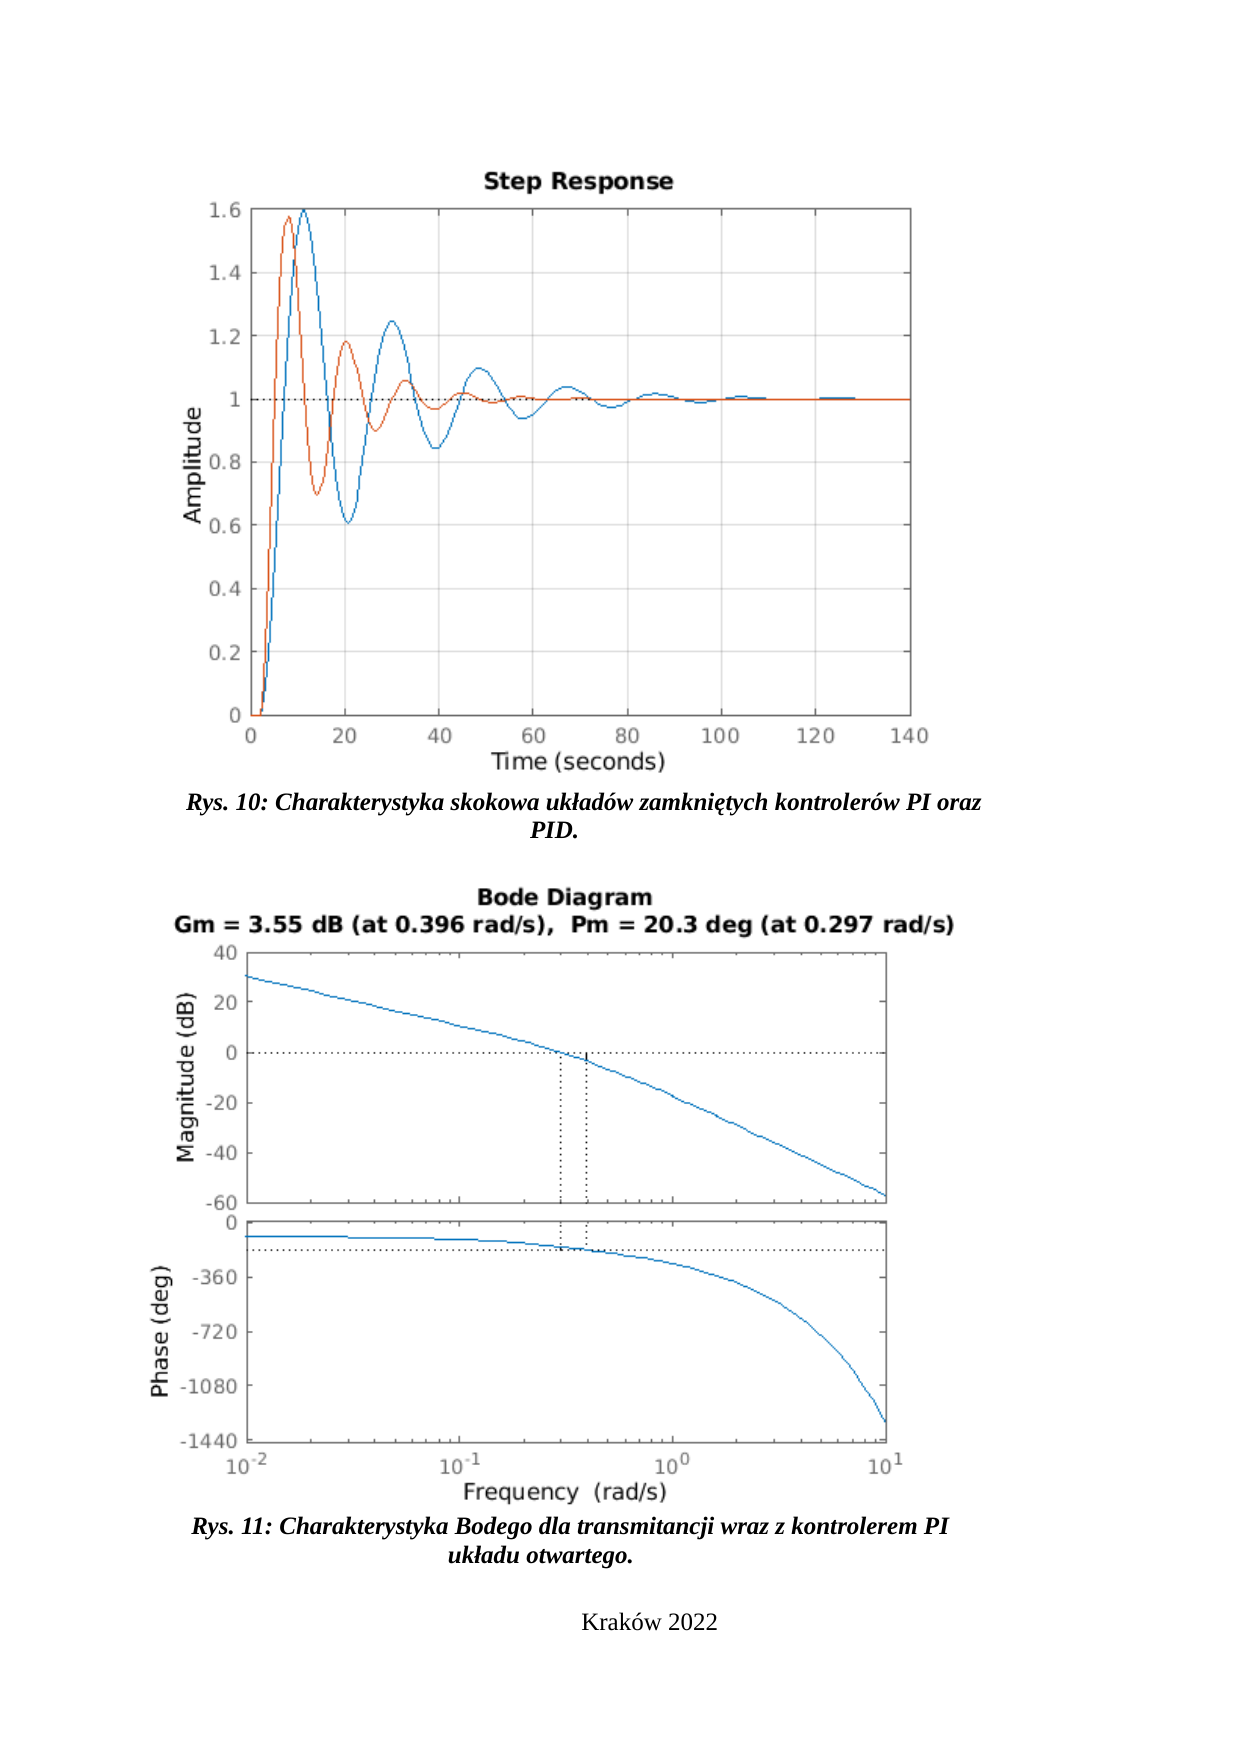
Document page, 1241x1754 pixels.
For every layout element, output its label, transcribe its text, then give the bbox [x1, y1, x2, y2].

text Rys. 11: Charakterystyka Bodego dla transmitancji wraz z kontrolerem PI układu otwartego. [118, 1512, 966, 1569]
picture [118, 875, 966, 1512]
text Rys. 10: Charakterystyka skokowa układów zamkniętych kontrolerów PI oraz PID. [118, 787, 993, 844]
picture [118, 130, 993, 787]
